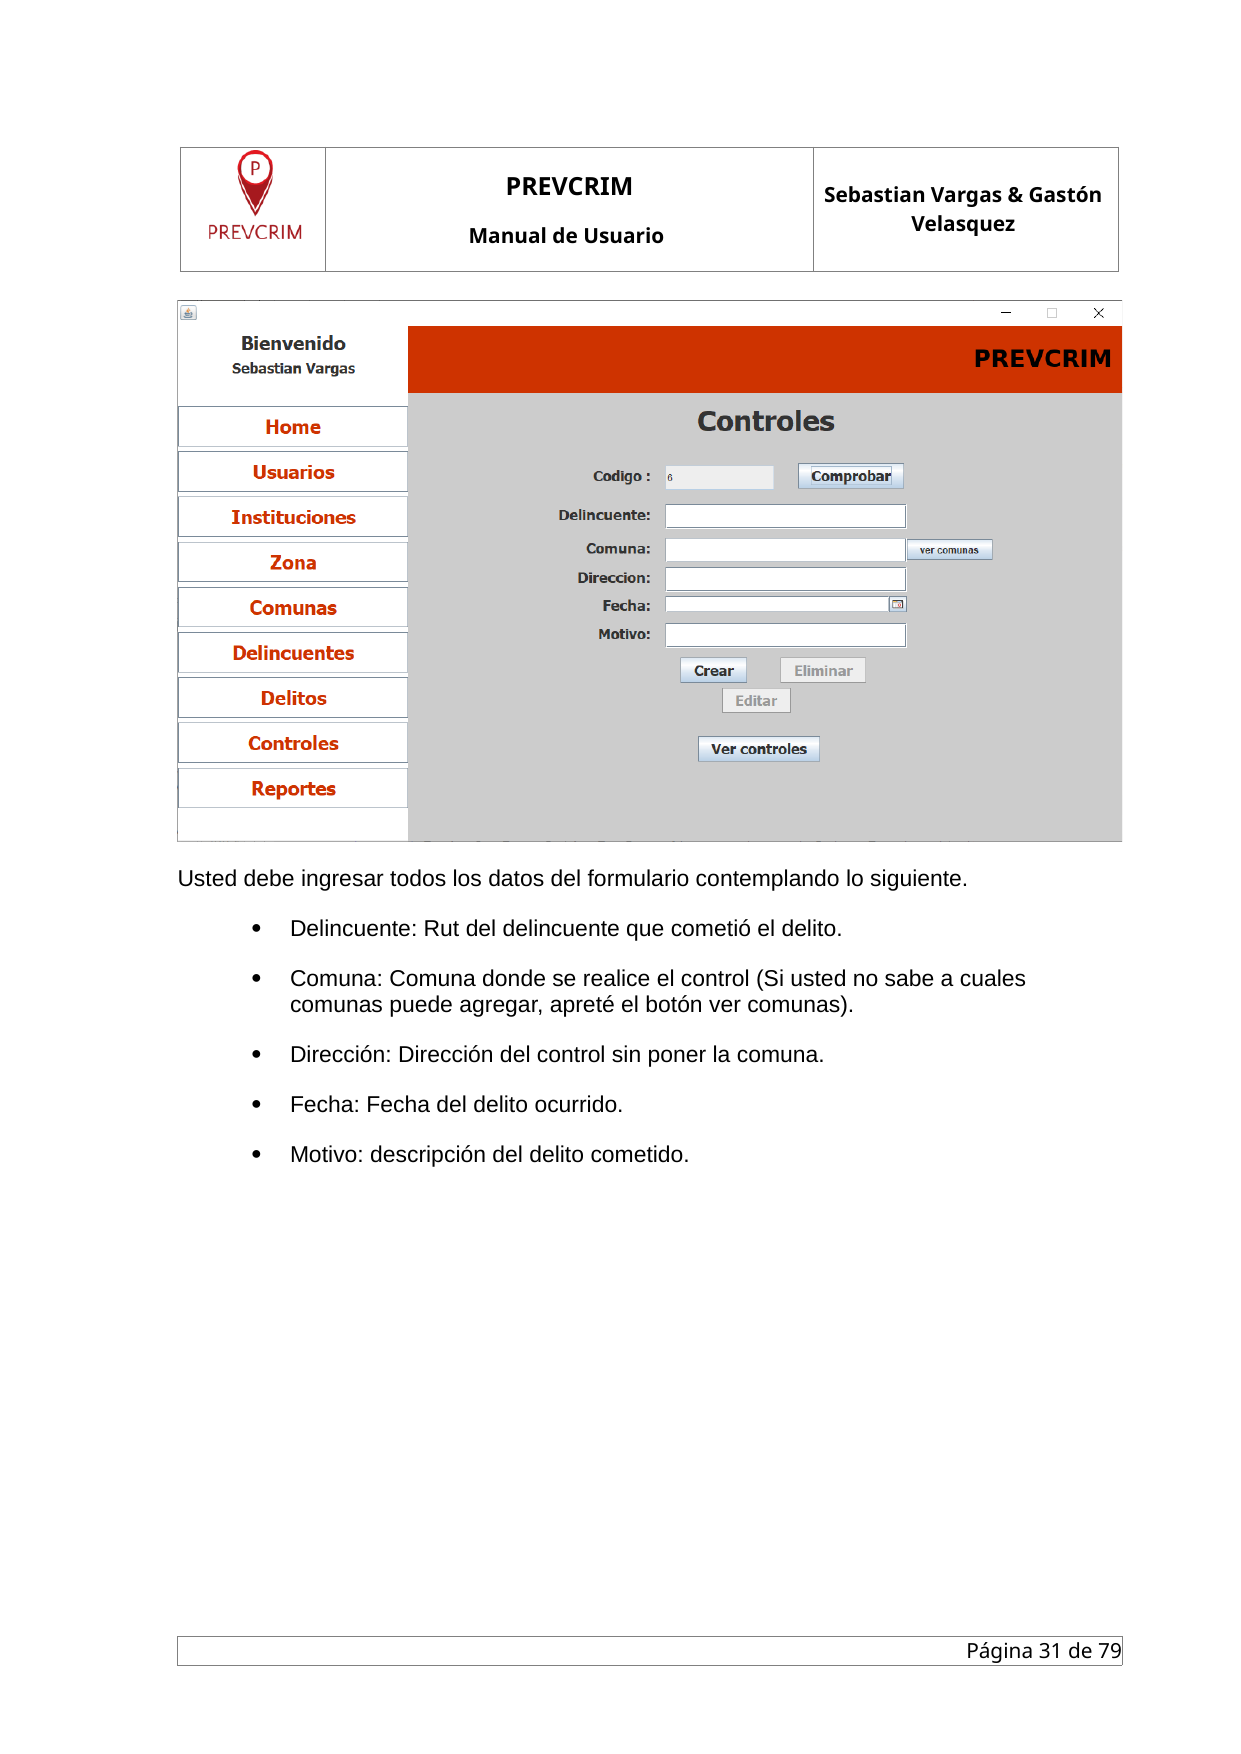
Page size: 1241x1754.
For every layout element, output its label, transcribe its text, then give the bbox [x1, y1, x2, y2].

list Delincuente: Rut del delincuente que cometió el delito. [252, 915, 1122, 941]
text Usted debe ingresar todos los datos del formulario contemplando lo siguiente. [177, 865, 1122, 891]
list Dirección: Dirección del control sin poner la comuna. [252, 1041, 1122, 1067]
list Motivo: descripción del delito cometido. [252, 1141, 1122, 1167]
list Comuna: Comuna donde se realice el control (Si usted no sabe a cuales comunas puede agregar, apreté el botón ver comunas). [252, 965, 1122, 1018]
list Fecha: Fecha del delito ocurrido. [252, 1091, 1122, 1117]
